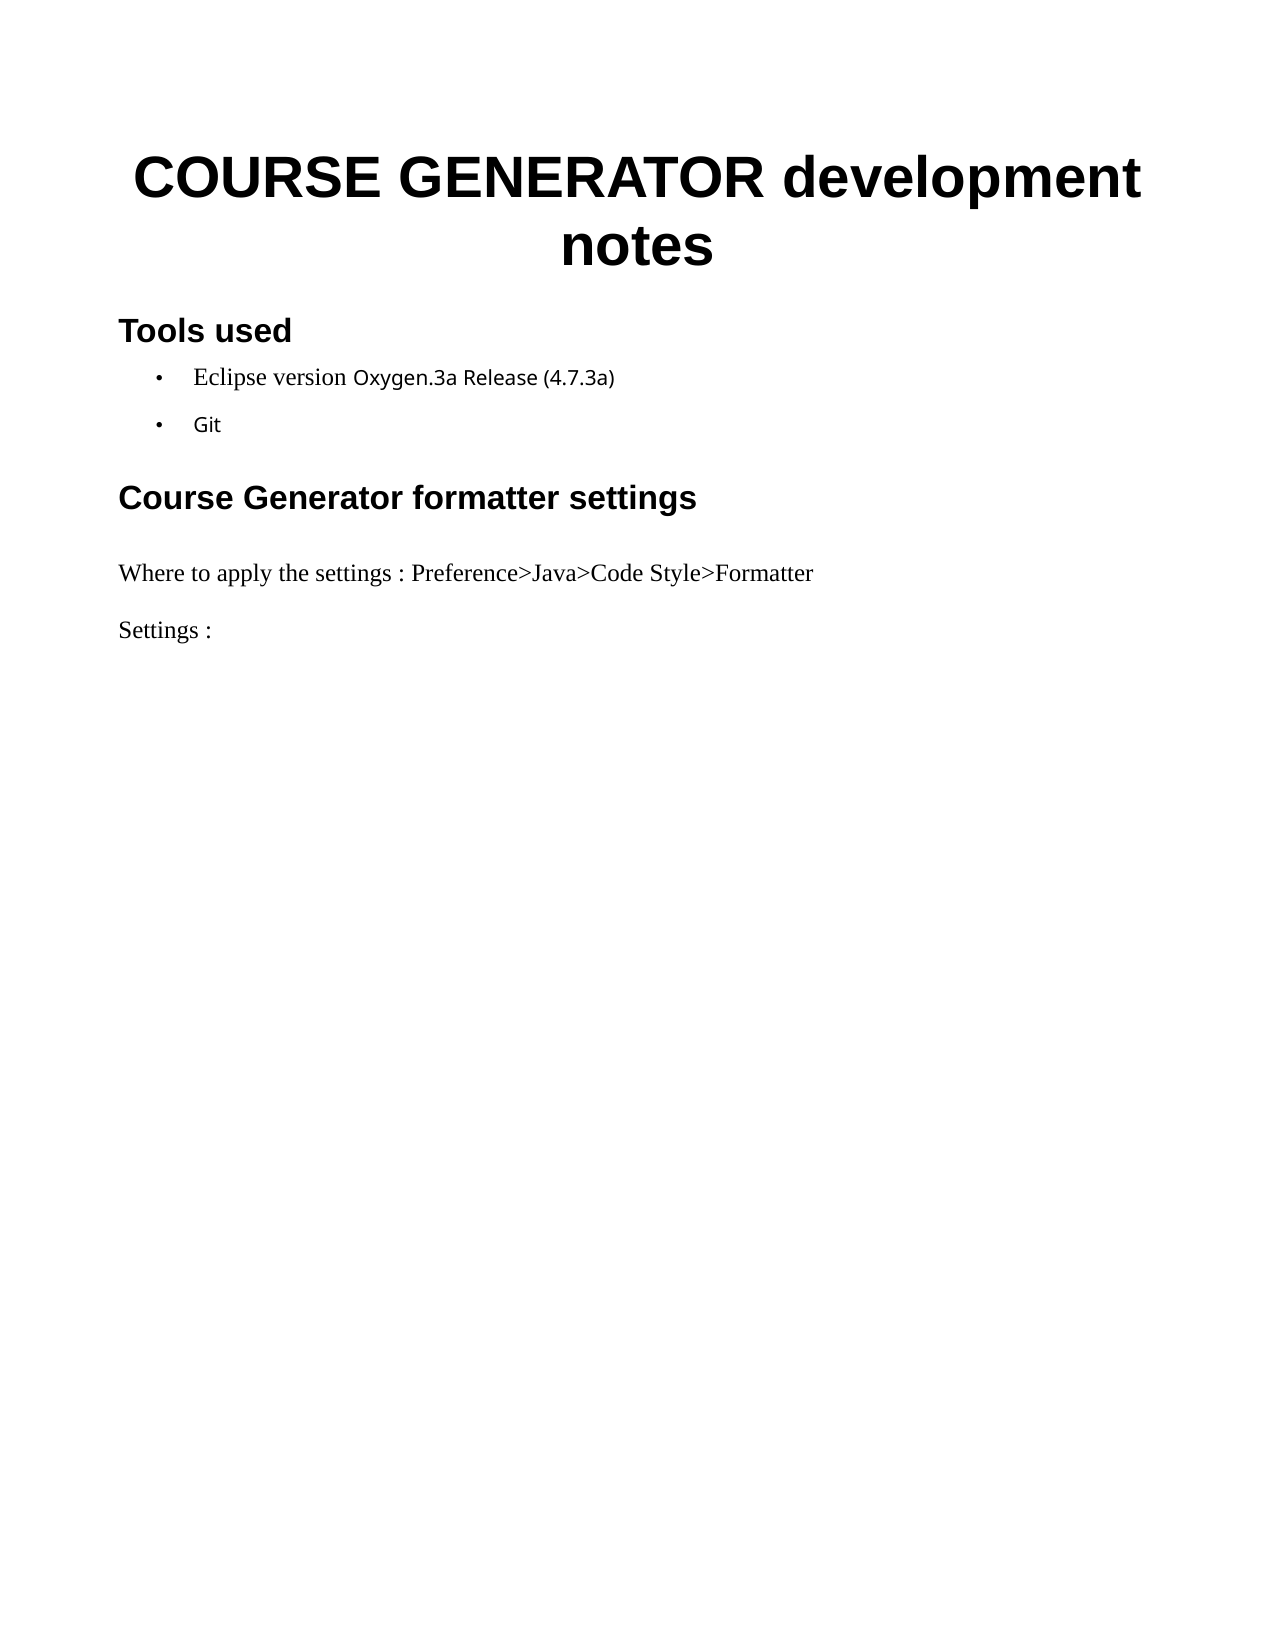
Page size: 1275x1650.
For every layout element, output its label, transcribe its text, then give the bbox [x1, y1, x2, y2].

subtitle Tools used [118, 311, 1157, 349]
list Git [156, 410, 1157, 439]
list Eclipse version Oxygen.3a Release (4.7.3a) [156, 362, 1157, 391]
subtitle Course Generator formatter settings [118, 478, 1157, 517]
text Settings : [118, 616, 1157, 644]
text Where to apply the settings : Preference>Java>Code Style>Formatter [118, 558, 1157, 587]
title COURSE GENERATOR development notes [118, 143, 1157, 277]
